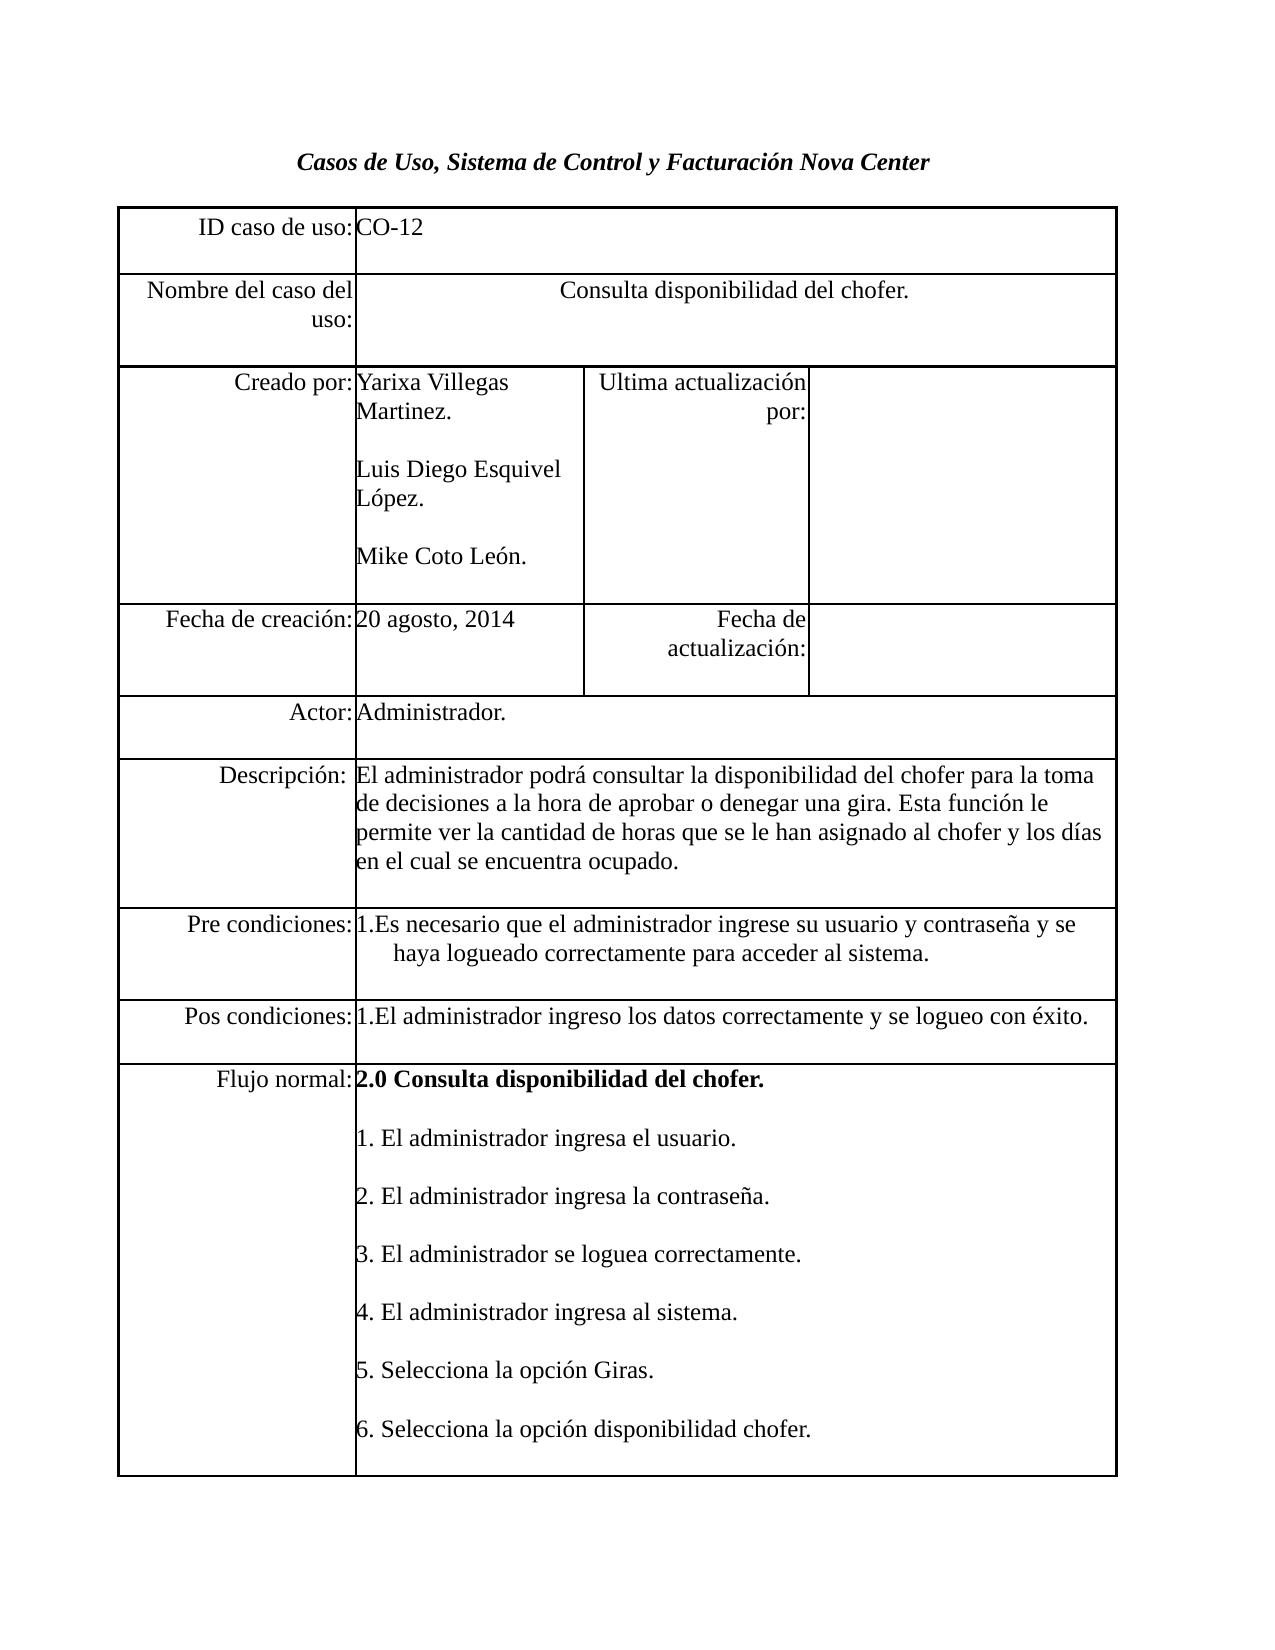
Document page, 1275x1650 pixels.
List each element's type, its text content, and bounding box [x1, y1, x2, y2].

table_cell Fecha de actualización: [585, 605, 808, 694]
table_cell 2.0 Consulta disponibilidad del chofer. 1. El administrador ingresa el usuario. 2. El administrador ingresa la contraseña. 3. El administrador se loguea correctamente. 4. El administrador ingresa al sistema. 5. Selecciona la opción Giras. 6. Selecciona la opción disponibilidad chofer. [357, 1065, 1115, 1475]
table_cell Descripción: [120, 760, 355, 907]
table_cell Nombre del caso del uso: [120, 275, 355, 365]
table_cell El administrador podrá consultar la disponibilidad del chofer para la toma de decisiones a la hora de aprobar o denegar una gira. Esta función le permite ver la cantidad de horas que se le han asignado al chofer y los días en el cual se encuentra ocupado. [357, 760, 1115, 907]
table_cell Ultima actualización por: [585, 368, 808, 602]
table_cell Fecha de creación: [120, 605, 355, 694]
table_cell Yarixa Villegas Martinez. Luis Diego Esquivel López. Mike Coto León. [357, 368, 583, 602]
table_cell Consulta disponibilidad del chofer. [357, 275, 1115, 365]
table_cell 1.El administrador ingreso los datos correctamente y se logueo con éxito. [357, 1001, 1115, 1062]
table_header ID caso de uso: [120, 209, 355, 273]
table_cell Pos condiciones: [120, 1001, 355, 1062]
table_cell 20 agosto, 2014 [357, 605, 583, 694]
table_cell 1.Es necesario que el administrador ingrese su usuario y contraseña y se haya logueado correctamente para acceder al sistema. [357, 909, 1115, 999]
table_cell [810, 368, 1115, 602]
table_cell [810, 605, 1115, 694]
table_cell Actor: [120, 697, 355, 758]
table_cell Administrador. [357, 697, 1115, 758]
table_cell Pre condiciones: [120, 909, 355, 999]
table_cell Flujo normal: [120, 1065, 355, 1475]
table_cell Creado por: [120, 368, 355, 602]
table_header CO-12 [357, 209, 1115, 273]
